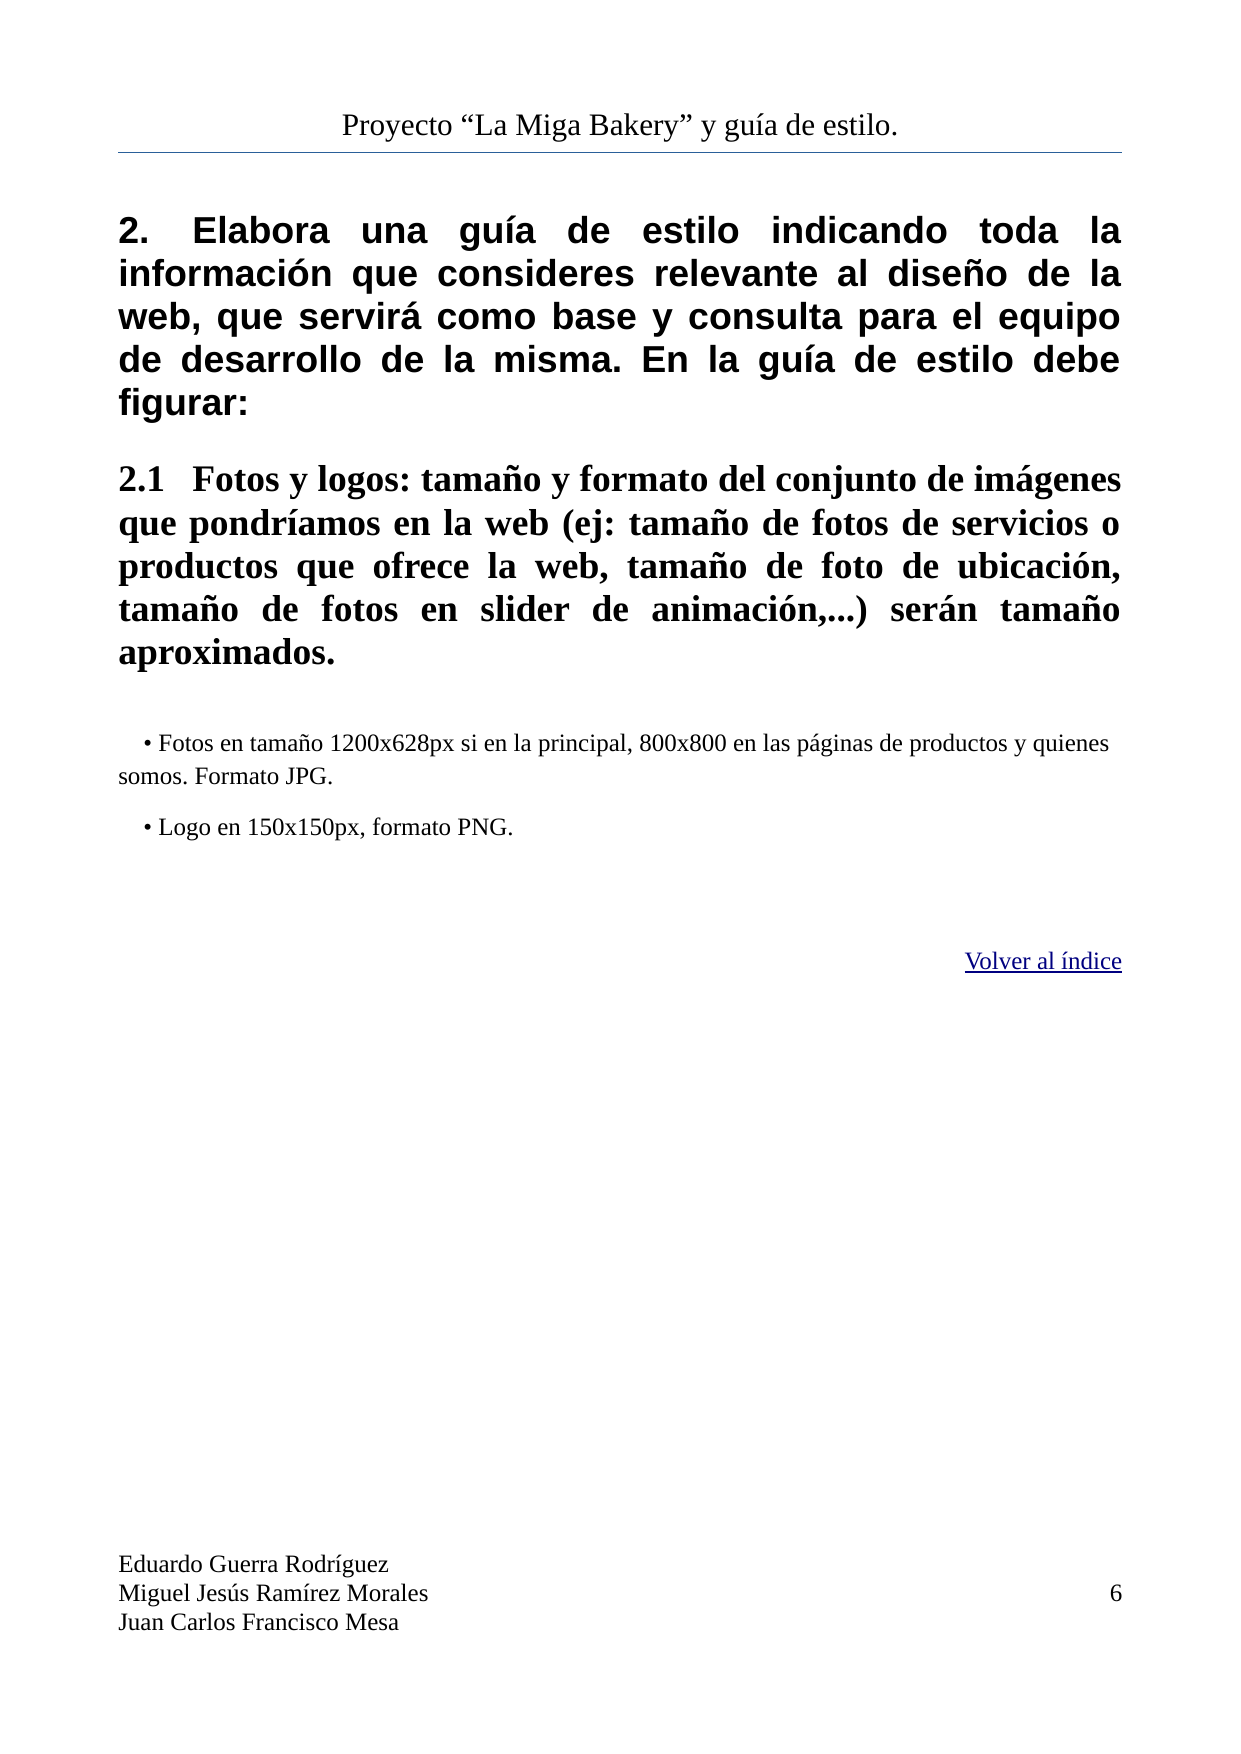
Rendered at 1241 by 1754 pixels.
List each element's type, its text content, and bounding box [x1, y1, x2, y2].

subtitle Elabora una guía de estilo indicando toda la información que consideres relevante al diseño de la web, que servirá como base y consulta para el equipo de desarrollo de la misma. En la guía de estilo debe figurar: [118, 208, 1122, 423]
subtitle 2.1 Fotos y logos: tamaño y formato del conjunto de imágenes que pondríamos en la web (ej: tamaño de fotos de servicios o productos que ofrece la web, tamaño de foto de ubicación, tamaño de fotos en slider de animación,...) serán tamaño aproximados. [118, 457, 1122, 716]
text • Logo en 150x150px, formato PNG. [118, 812, 1122, 873]
text • Fotos en tamaño 1200x628px si en la principal, 800x800 en las páginas de productos y quienes somos. Formato JPG. [118, 728, 1122, 790]
text Volver al índice [118, 946, 1122, 975]
